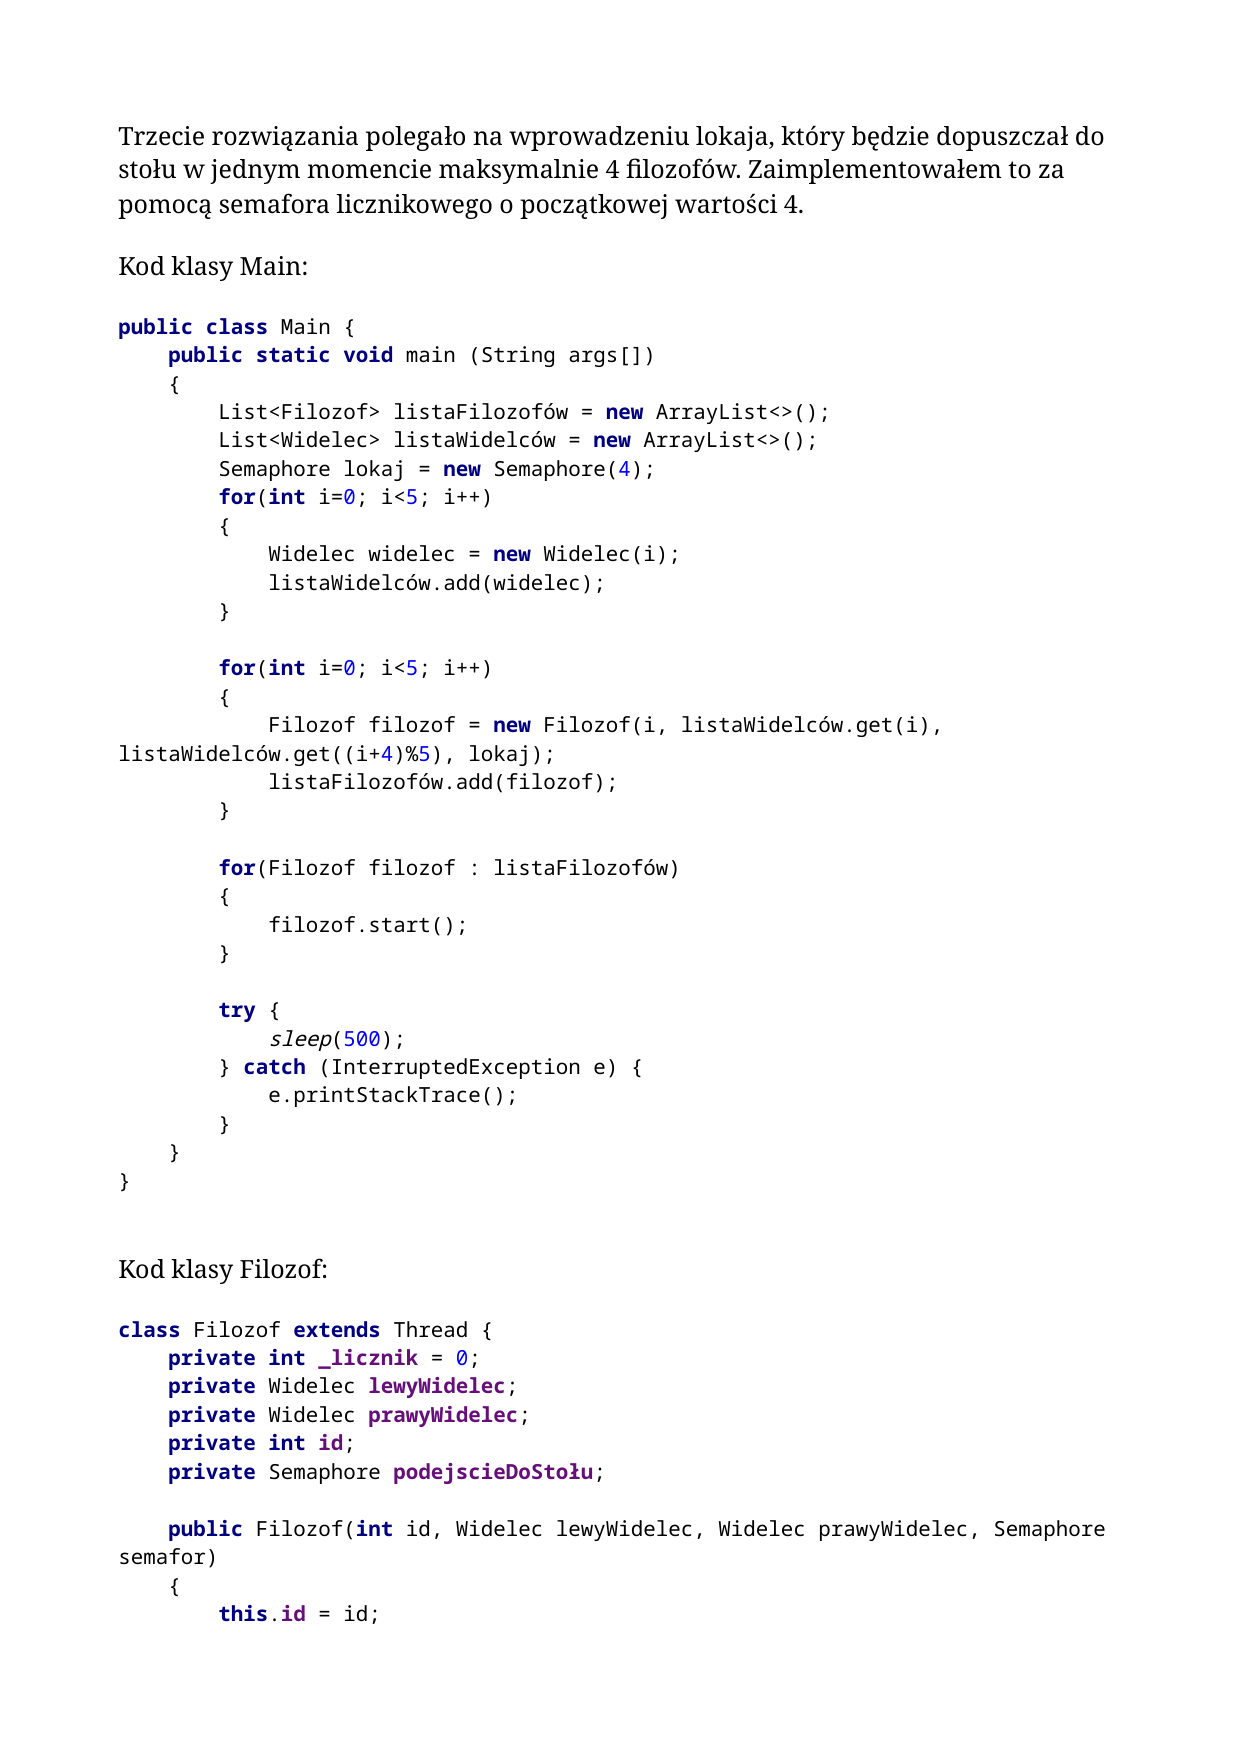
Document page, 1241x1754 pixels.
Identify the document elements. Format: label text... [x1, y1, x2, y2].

text public class Main { public static void main (String args[]) { List<Filozof> listaFilozofów = new ArrayList<>(); List<Widelec> listaWidelców = new ArrayList<>(); Semaphore lokaj = new Semaphore(4); for(int i=0; i<5; i++) { Widelec widelec = new Widelec(i); listaWidelców.add(widelec); } for(int i=0; i<5; i++) { Filozof filozof = new Filozof(i, listaWidelców.get(i), listaWidelców.get((i+4)%5), lokaj); listaFilozofów.add(filozof); } for(Filozof filozof : listaFilozofów) { filozof.start(); } try { sleep(500); } catch (InterruptedException e) { e.printStackTrace(); } } } [118, 312, 1122, 1194]
text class Filozof extends Thread { private int _licznik = 0; private Widelec lewyWidelec; private Widelec prawyWidelec; private int id; private Semaphore podejscieDoStołu; public Filozof(int id, Widelec lewyWidelec, Widelec prawyWidelec, Semaphore semafor) { this.id = id; [118, 1315, 1122, 1628]
text Kod klasy Main: [118, 249, 1122, 283]
text Trzecie rozwiązania polegało na wprowadzeniu lokaja, który będzie dopuszczał do stołu w jednym momencie maksymalnie 4 filozofów. Zaimplementowałem to za pomocą semafora licznikowego o początkowej wartości 4. [118, 118, 1122, 220]
text Kod klasy Filozof: [118, 1252, 1122, 1286]
